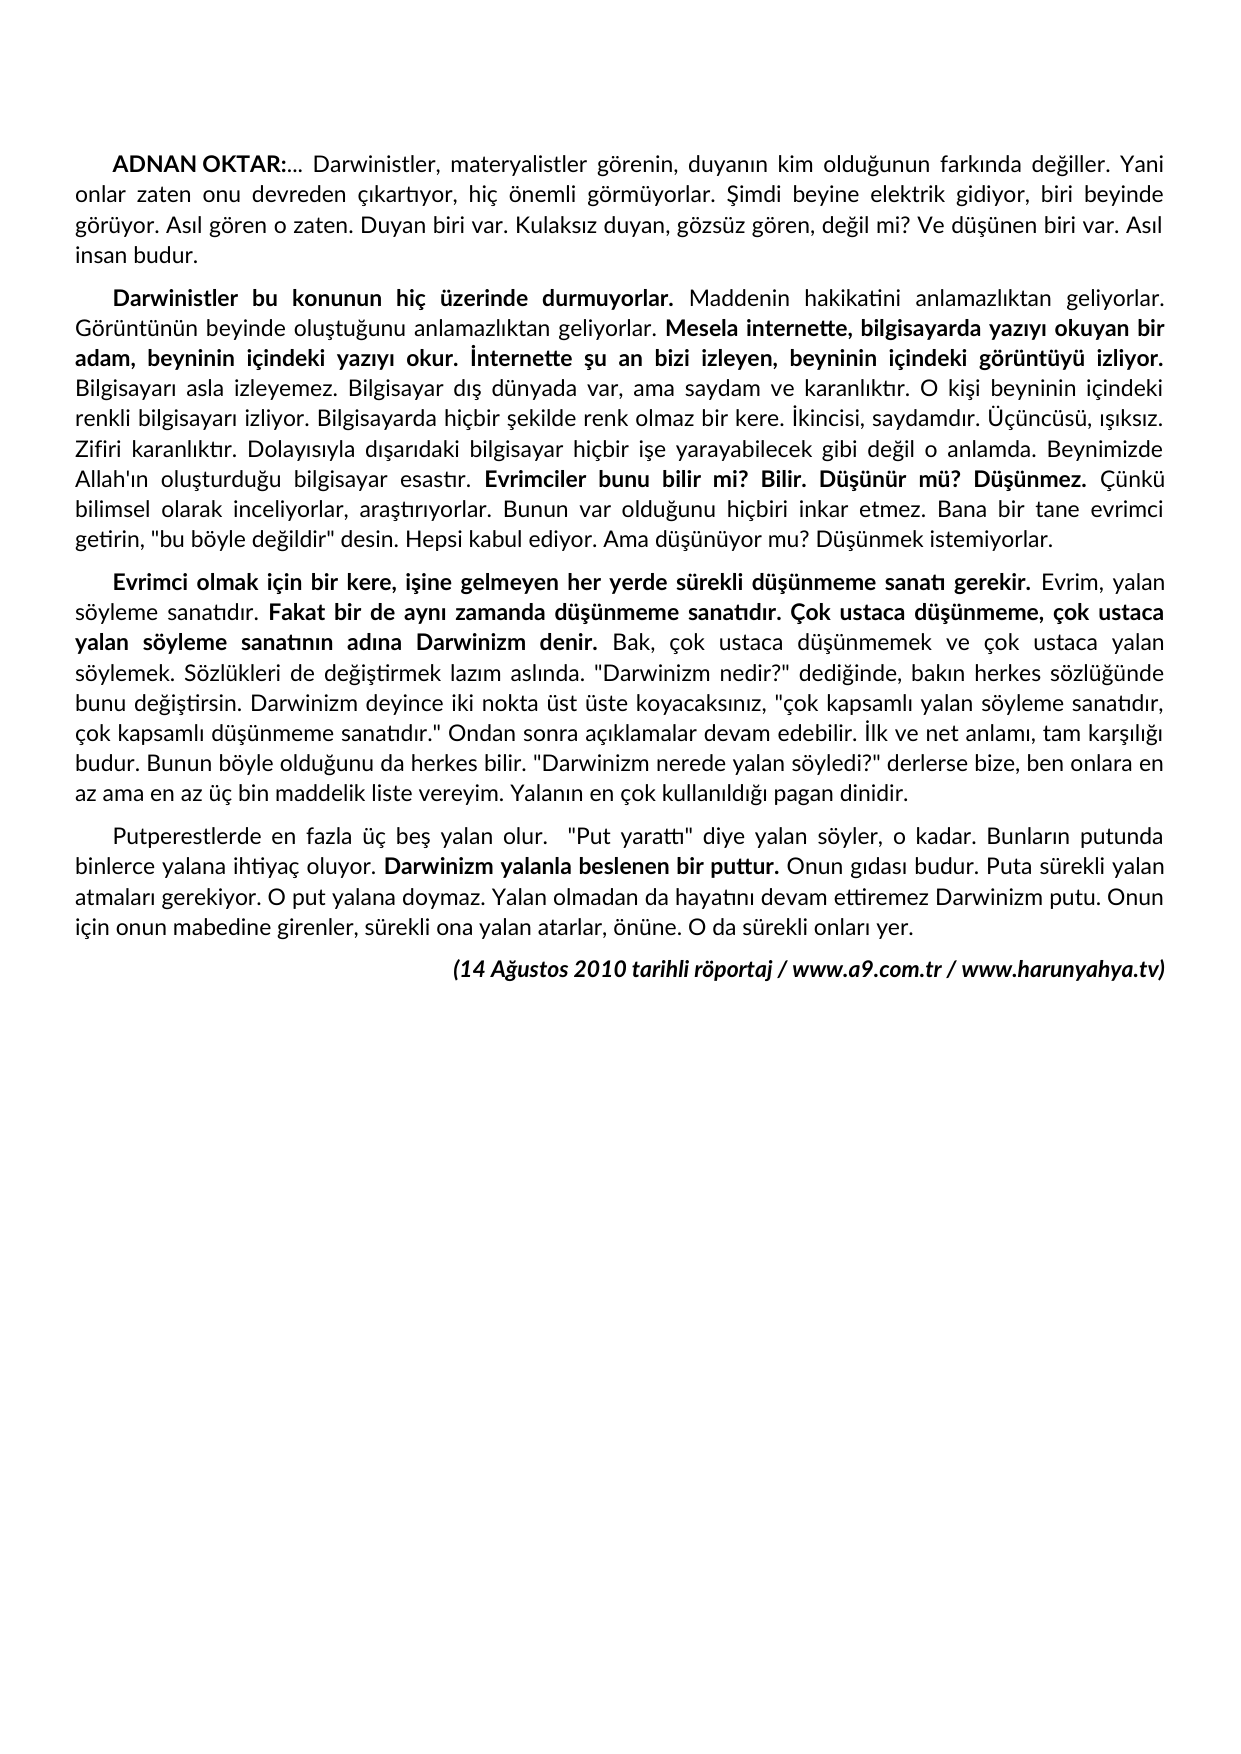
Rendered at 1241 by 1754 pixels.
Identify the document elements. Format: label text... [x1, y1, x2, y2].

text Putperestlerde en fazla üç beş yalan olur. "Put yarattı" diye yalan söyler, o kadar. Bunların putunda binlerce yalana ihtiyaç oluyor. Darwinizm yalanla beslenen bir puttur. Onun gıdası budur. Puta sürekli yalan atmaları gerekiyor. O put yalana doymaz. Yalan olmadan da hayatını devam ettiremez Darwinizm putu. Onun için onun mabedine girenler, sürekli ona yalan atarlar, önüne. O da sürekli onları yer. [75, 822, 1165, 940]
text ADNAN OKTAR:... Darwinistler, materyalistler görenin, duyanın kim olduğunun farkında değiller. Yani onlar zaten onu devreden çıkartıyor, hiç önemli görmüyorlar. Şimdi beyine elektrik gidiyor, biri beyinde görüyor. Asıl gören o zaten. Duyan biri var. Kulaksız duyan, gözsüz gören, değil mi? Ve düşünen biri var. Asıl insan budur. [75, 150, 1165, 268]
text (14 Ağustos 2010 tarihli röportaj / www.a9.com.tr / www.harunyahya.tv) [75, 955, 1165, 983]
text Darwinistler bu konunun hiç üzerinde durmuyorlar. Maddenin hakikatini anlamazlıktan geliyorlar. Görüntünün beyinde oluştuğunu anlamazlıktan geliyorlar. Mesela internette, bilgisayarda yazıyı okuyan bir adam, beyninin içindeki yazıyı okur. İnternette şu an bizi izleyen, beyninin içindeki görüntüyü izliyor. Bilgisayarı asla izleyemez. Bilgisayar dış dünyada var, ama saydam ve karanlıktır. O kişi beyninin içindeki renkli bilgisayarı izliyor. Bilgisayarda hiçbir şekilde renk olmaz bir kere. İkincisi, saydamdır. Üçüncüsü, ışıksız. Zifiri karanlıktır. Dolayısıyla dışarıdaki bilgisayar hiçbir işe yarayabilecek gibi değil o anlamda. Beynimizde Allah'ın oluşturduğu bilgisayar esastır. Evrimciler bunu bilir mi? Bilir. Düşünür mü? Düşünmez. Çünkü bilimsel olarak inceliyorlar, araştırıyorlar. Bunun var olduğunu hiçbiri inkar etmez. Bana bir tane evrimci getirin, "bu böyle değildir" desin. Hepsi kabul ediyor. Ama düşünüyor mu? Düşünmek istemiyorlar. [75, 283, 1165, 552]
text Evrimci olmak için bir kere, işine gelmeyen her yerde sürekli düşünmeme sanatı gerekir. Evrim, yalan söyleme sanatıdır. Fakat bir de aynı zamanda düşünmeme sanatıdır. Çok ustaca düşünmeme, çok ustaca yalan söyleme sanatının adına Darwinizm denir. Bak, çok ustaca düşünmemek ve çok ustaca yalan söylemek. Sözlükleri de değiştirmek lazım aslında. "Darwinizm nedir?" dediğinde, bakın herkes sözlüğünde bunu değiştirsin. Darwinizm deyince iki nokta üst üste koyacaksınız, "çok kapsamlı yalan söyleme sanatıdır, çok kapsamlı düşünmeme sanatıdır." Ondan sonra açıklamalar devam edebilir. İlk ve net anlamı, tam karşılığı budur. Bunun böyle olduğunu da herkes bilir. "Darwinizm nerede yalan söyledi?" derlerse bize, ben onlara en az ama en az üç bin maddelik liste vereyim. Yalanın en çok kullanıldığı pagan dinidir. [75, 568, 1165, 807]
